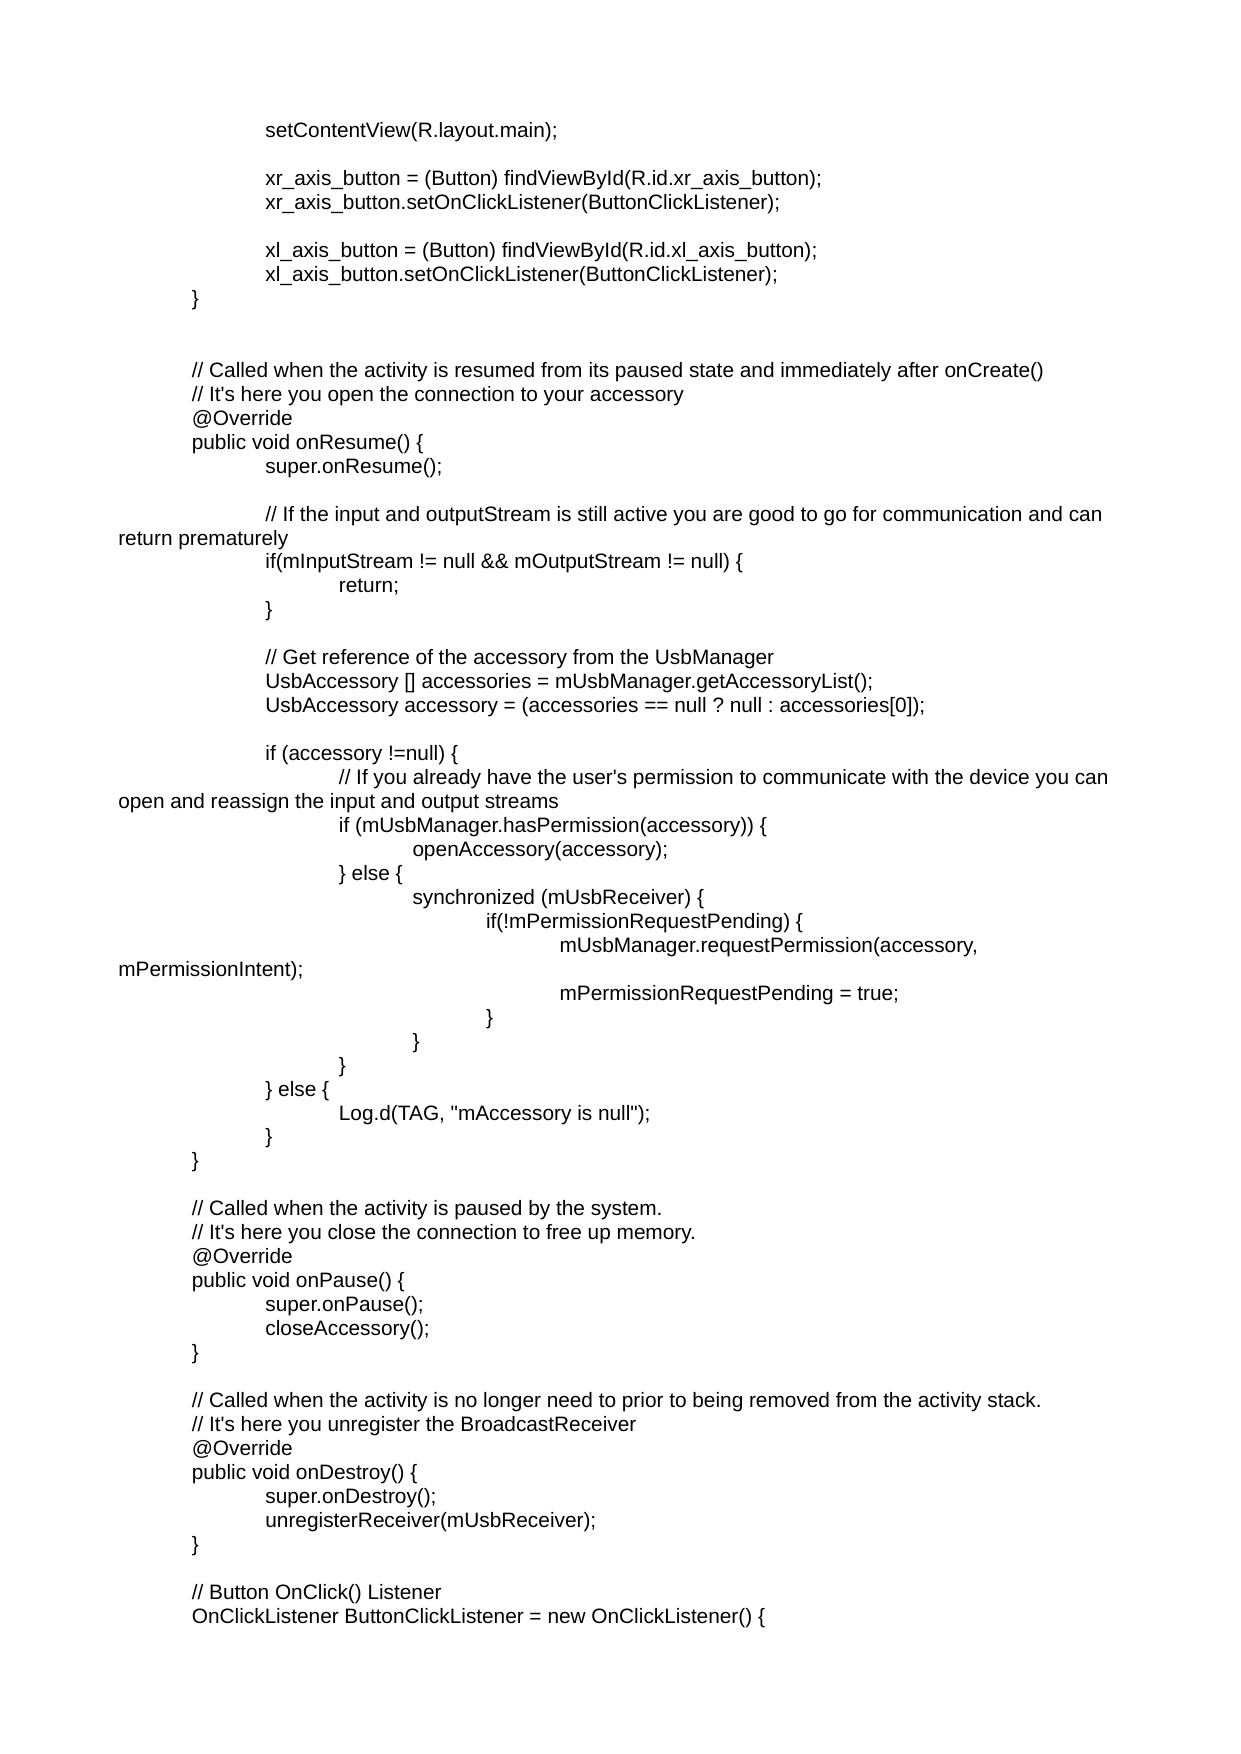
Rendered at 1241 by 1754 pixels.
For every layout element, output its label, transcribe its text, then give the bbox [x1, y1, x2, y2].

text } [118, 597, 1122, 621]
text // Get reference of the accessory from the UsbManager [118, 645, 1122, 669]
text @Override [118, 406, 1122, 429]
text @Override [118, 1244, 1122, 1268]
text UsbAccessory [] accessories = mUsbManager.getAccessoryList(); [118, 669, 1122, 693]
text } [118, 1532, 1122, 1556]
text // If you already have the user's permission to communicate with the device you can open and reassign the input and output streams [118, 765, 1122, 813]
text // Called when the activity is paused by the system. [118, 1196, 1122, 1220]
text if (accessory !=null) { [118, 741, 1122, 765]
text } [118, 1004, 1122, 1028]
text super.onDestroy(); [118, 1484, 1122, 1508]
text synchronized (mUsbReceiver) { [118, 885, 1122, 909]
text } [118, 1028, 1122, 1052]
text xr_axis_button.setOnClickListener(ButtonClickListener); [118, 190, 1122, 214]
text OnClickListener ButtonClickListener = new OnClickListener() { [118, 1603, 1122, 1627]
text // It's here you close the connection to free up memory. [118, 1220, 1122, 1244]
text // Called when the activity is no longer need to prior to being removed from the activity stack. [118, 1388, 1122, 1412]
text } [118, 1148, 1122, 1172]
text closeAccessory(); [118, 1316, 1122, 1340]
text super.onPause(); [118, 1292, 1122, 1316]
text xl_axis_button.setOnClickListener(ButtonClickListener); [118, 262, 1122, 286]
text } [118, 1052, 1122, 1076]
text public void onResume() { [118, 429, 1122, 453]
text // It's here you unregister the BroadcastReceiver [118, 1412, 1122, 1436]
text // It's here you open the connection to your accessory [118, 382, 1122, 406]
text return; [118, 573, 1122, 597]
text if(mInputStream != null && mOutputStream != null) { [118, 549, 1122, 573]
text unregisterReceiver(mUsbReceiver); [118, 1508, 1122, 1532]
text } [118, 286, 1122, 310]
text // If the input and outputStream is still active you are good to go for communication and can return prematurely [118, 501, 1122, 549]
text Log.d(TAG, "mAccessory is null"); [118, 1100, 1122, 1124]
text setContentView(R.layout.main); [118, 118, 1122, 142]
text xr_axis_button = (Button) findViewById(R.id.xr_axis_button); [118, 166, 1122, 190]
text mPermissionRequestPending = true; [118, 981, 1122, 1004]
text // Called when the activity is resumed from its paused state and immediately after onCreate() [118, 358, 1122, 382]
text if(!mPermissionRequestPending) { [118, 909, 1122, 933]
text } else { [118, 861, 1122, 885]
text } [118, 1124, 1122, 1148]
text } else { [118, 1076, 1122, 1100]
text public void onDestroy() { [118, 1460, 1122, 1484]
text @Override [118, 1436, 1122, 1460]
text openAccessory(accessory); [118, 837, 1122, 861]
text xl_axis_button = (Button) findViewById(R.id.xl_axis_button); [118, 238, 1122, 262]
text } [118, 1340, 1122, 1364]
text // Button OnClick() Listener [118, 1579, 1122, 1603]
text UsbAccessory accessory = (accessories == null ? null : accessories[0]); [118, 693, 1122, 717]
text public void onPause() { [118, 1268, 1122, 1292]
text super.onResume(); [118, 453, 1122, 477]
text if (mUsbManager.hasPermission(accessory)) { [118, 813, 1122, 837]
text mUsbManager.requestPermission(accessory, mPermissionIntent); [118, 933, 1122, 981]
